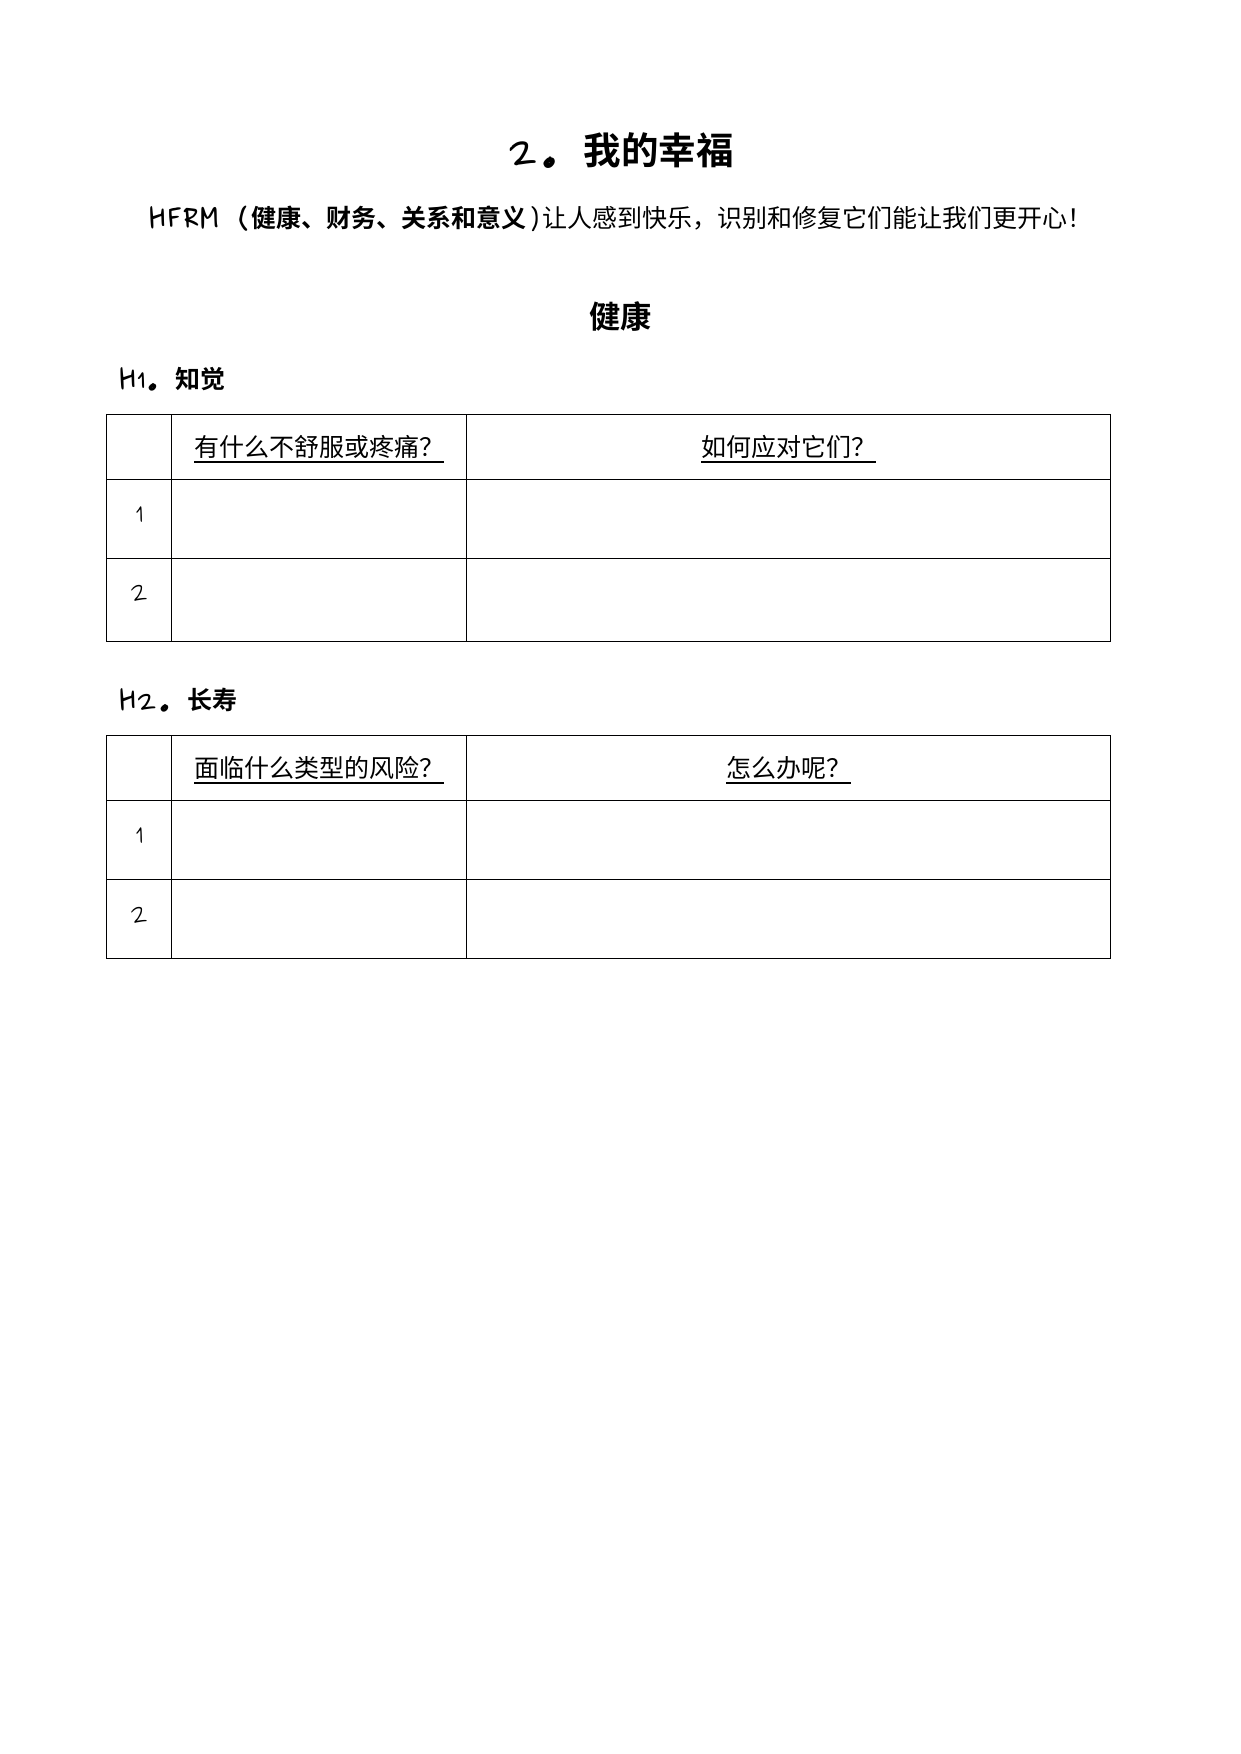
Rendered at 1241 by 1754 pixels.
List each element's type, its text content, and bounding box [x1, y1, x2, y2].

subtitle 2. 我的幸福 [118, 118, 1122, 184]
table_cell [467, 480, 1110, 558]
table_header 如何应对它们？ [467, 415, 1110, 479]
table_cell [172, 559, 466, 641]
table_cell [467, 880, 1110, 958]
table_header 怎么办呢？ [467, 736, 1110, 800]
table_cell [467, 559, 1110, 641]
table_cell 2 [107, 559, 171, 641]
text H1. 知觉 [118, 357, 1122, 401]
table_header [107, 415, 171, 479]
table_cell [172, 480, 466, 558]
table_cell [467, 801, 1110, 879]
table_header [107, 736, 171, 800]
text H2. 长寿 [118, 678, 1122, 722]
table_cell 1 [107, 480, 171, 558]
table_cell [172, 880, 466, 958]
table_cell [172, 801, 466, 879]
text HFRM (健康、财务、关系和意义)让人感到快乐，识别和修复它们能让我们更开心！ [118, 196, 1122, 240]
table_cell 2 [107, 880, 171, 958]
table_header 面临什么类型的风险？ [172, 736, 466, 800]
table_header 有什么不舒服或疼痛？ [172, 415, 466, 479]
subtitle 健康 [118, 290, 1122, 345]
table_cell 1 [107, 801, 171, 879]
